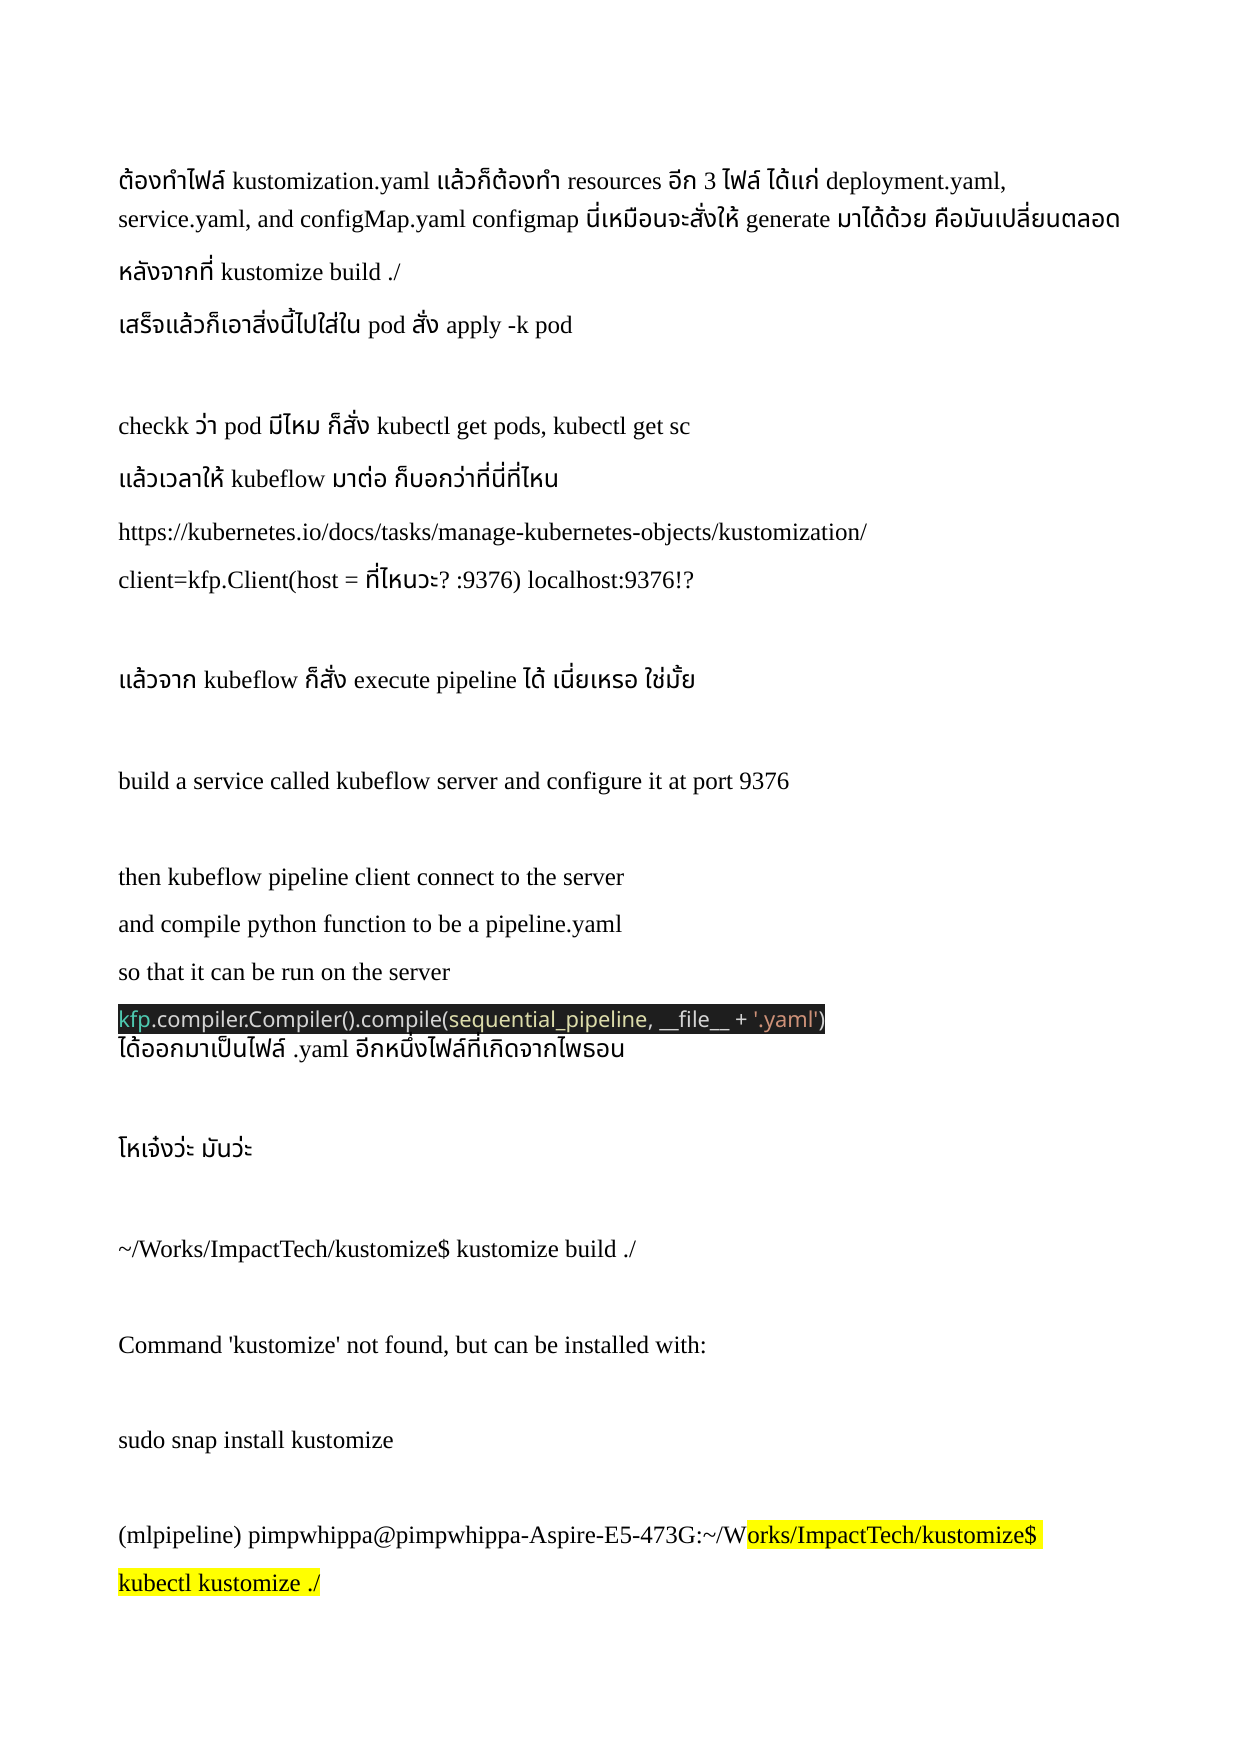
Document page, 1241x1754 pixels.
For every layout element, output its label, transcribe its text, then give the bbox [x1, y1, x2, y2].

text (mlpipeline) pimpwhippa@pimpwhippa-Aspire-E5-473G:~/Works/ImpactTech/kustomize$ [118, 1520, 1122, 1549]
text and compile python function to be a pipeline.yaml [118, 909, 1122, 938]
text Command 'kustomize' not found, but can be installed with: [118, 1330, 1122, 1358]
text kubectl kustomize ./ [118, 1568, 1122, 1596]
text แล้วเวลาให้ kubeflow มาต่อ ก็บอกว่าที่นี่ที่ไหน [118, 464, 1122, 498]
text ได้ออกมาเป็นไฟล์ .yaml อีกหนึ่งไฟล์ที่เกิดจากไพธอน [118, 1034, 1122, 1068]
text so that it can be run on the server [118, 957, 1122, 986]
text client=kfp.Client(host = ที่ไหนวะ? :9376) localhost:9376!? [118, 565, 1122, 598]
text ต้องทำไฟล์ kustomization.yaml แล้วก็ต้องทำ resources อีก 3 ไฟล์ ได้แก่ deployment.yaml, service.yaml, and configMap.yaml configmap นี่เหมือนจะสั่งให้ generate มาได้ด้วย คือมันเปลี่ยนตลอด [118, 166, 1122, 238]
text แล้วจาก kubeflow ก็สั่ง execute pipeline ได้ เนี่ยเหรอ ใช่มั้ย [118, 666, 1122, 699]
text build a service called kubeflow server and configure it at port 9376 [118, 766, 1122, 795]
text เสร็จแล้วก็เอาสิ่งนี้ไปใส่ใน pod สั่ง apply -k pod [118, 310, 1122, 344]
text checkk ว่า pod มีไหม ก็สั่ง kubectl get pods, kubectl get sc [118, 411, 1122, 444]
text https://kubernetes.io/docs/tasks/manage-kubernetes-objects/kustomization/ [118, 517, 1122, 546]
text หลังจากที่ kustomize build ./ [118, 257, 1122, 291]
text sudo snap install kustomize [118, 1425, 1122, 1454]
text then kubeflow pipeline client connect to the server [118, 862, 1122, 890]
text โหเจ๋งว่ะ มันว่ะ [118, 1135, 1122, 1167]
text ~/Works/ImpactTech/kustomize$ kustomize build ./ [118, 1234, 1122, 1263]
text kfp.compiler.Compiler().compile(sequential_pipeline, __file__ + '.yaml') [118, 1004, 1122, 1034]
